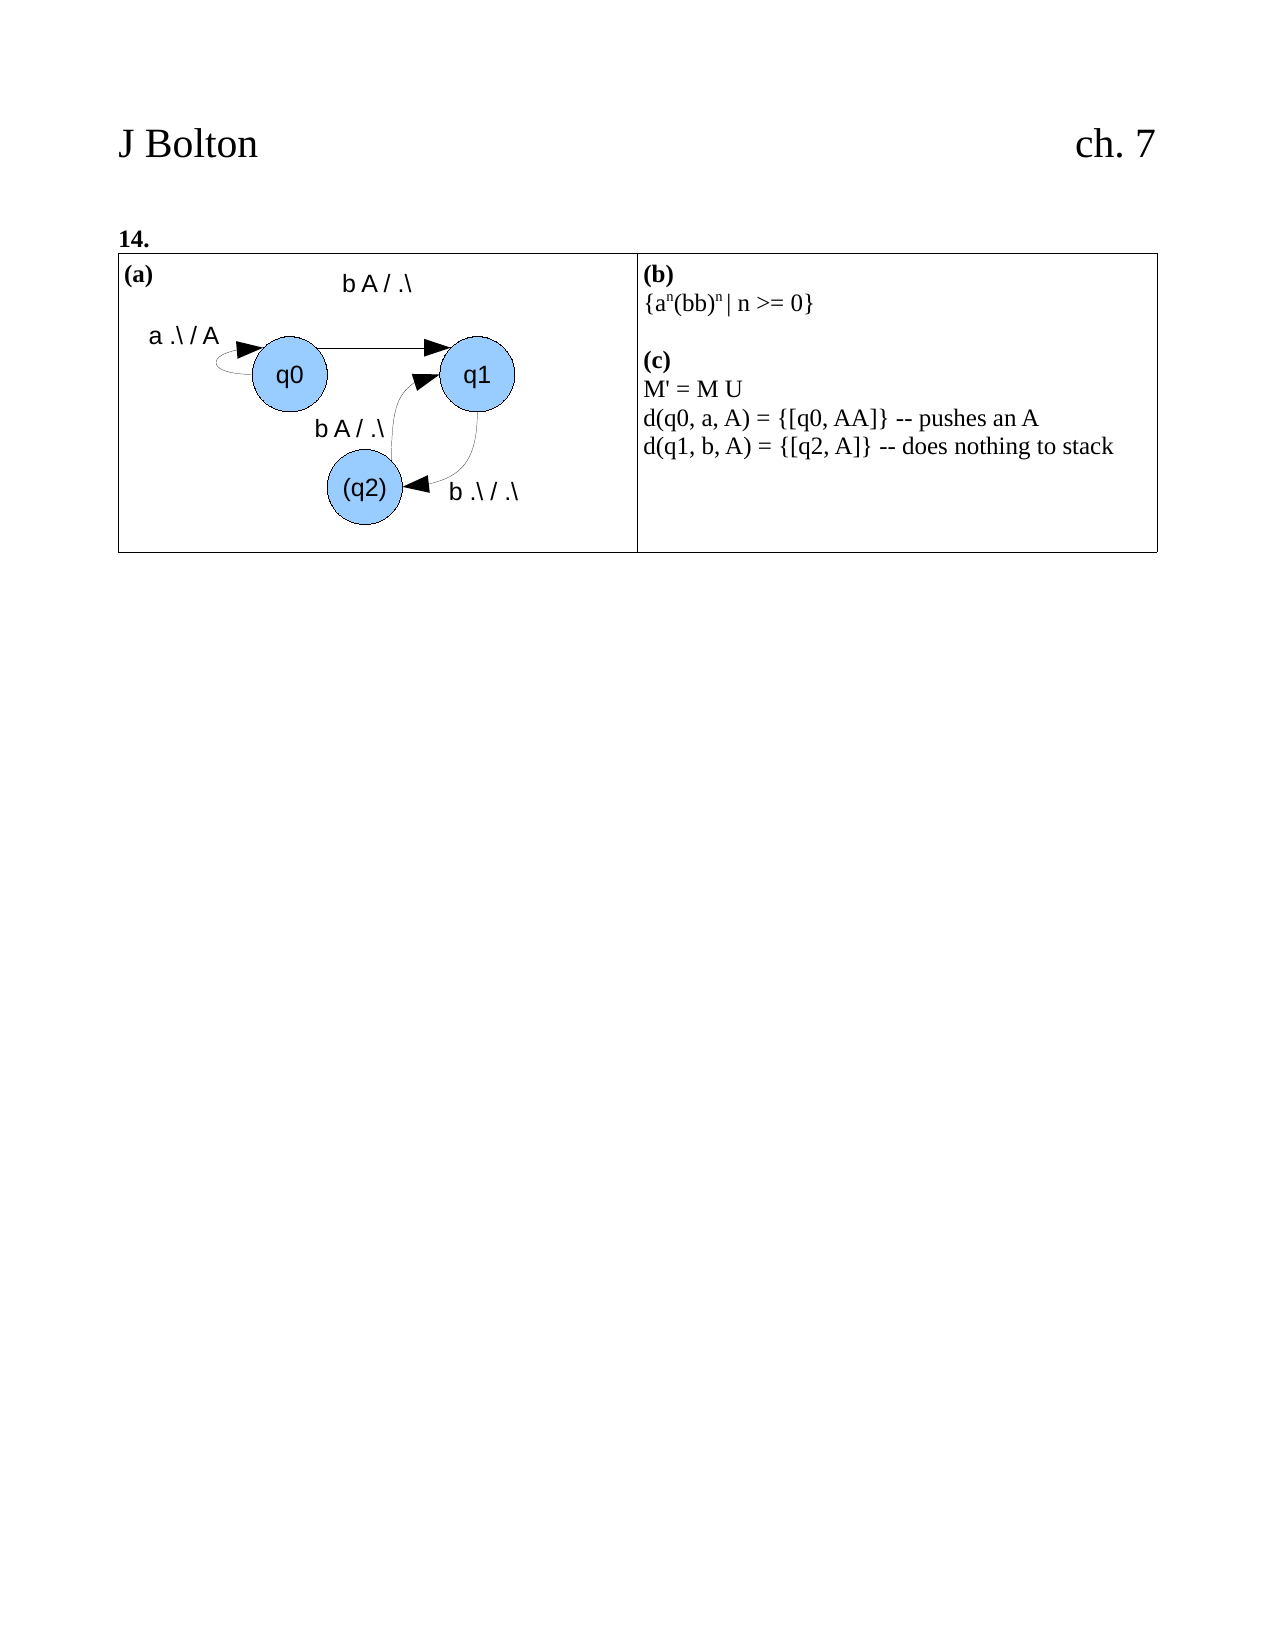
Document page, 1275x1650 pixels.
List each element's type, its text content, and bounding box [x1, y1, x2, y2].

text 14. [118, 224, 1157, 253]
table_header (a) [119, 254, 637, 552]
table_header (b) {an(bb)n | n >= 0} (c) M' = M U d(q0, a, A) = {[q0, AA]} -- pushes an A d(q1, b, A) = {[q2, A]} -- does nothing to stack [638, 254, 1157, 552]
